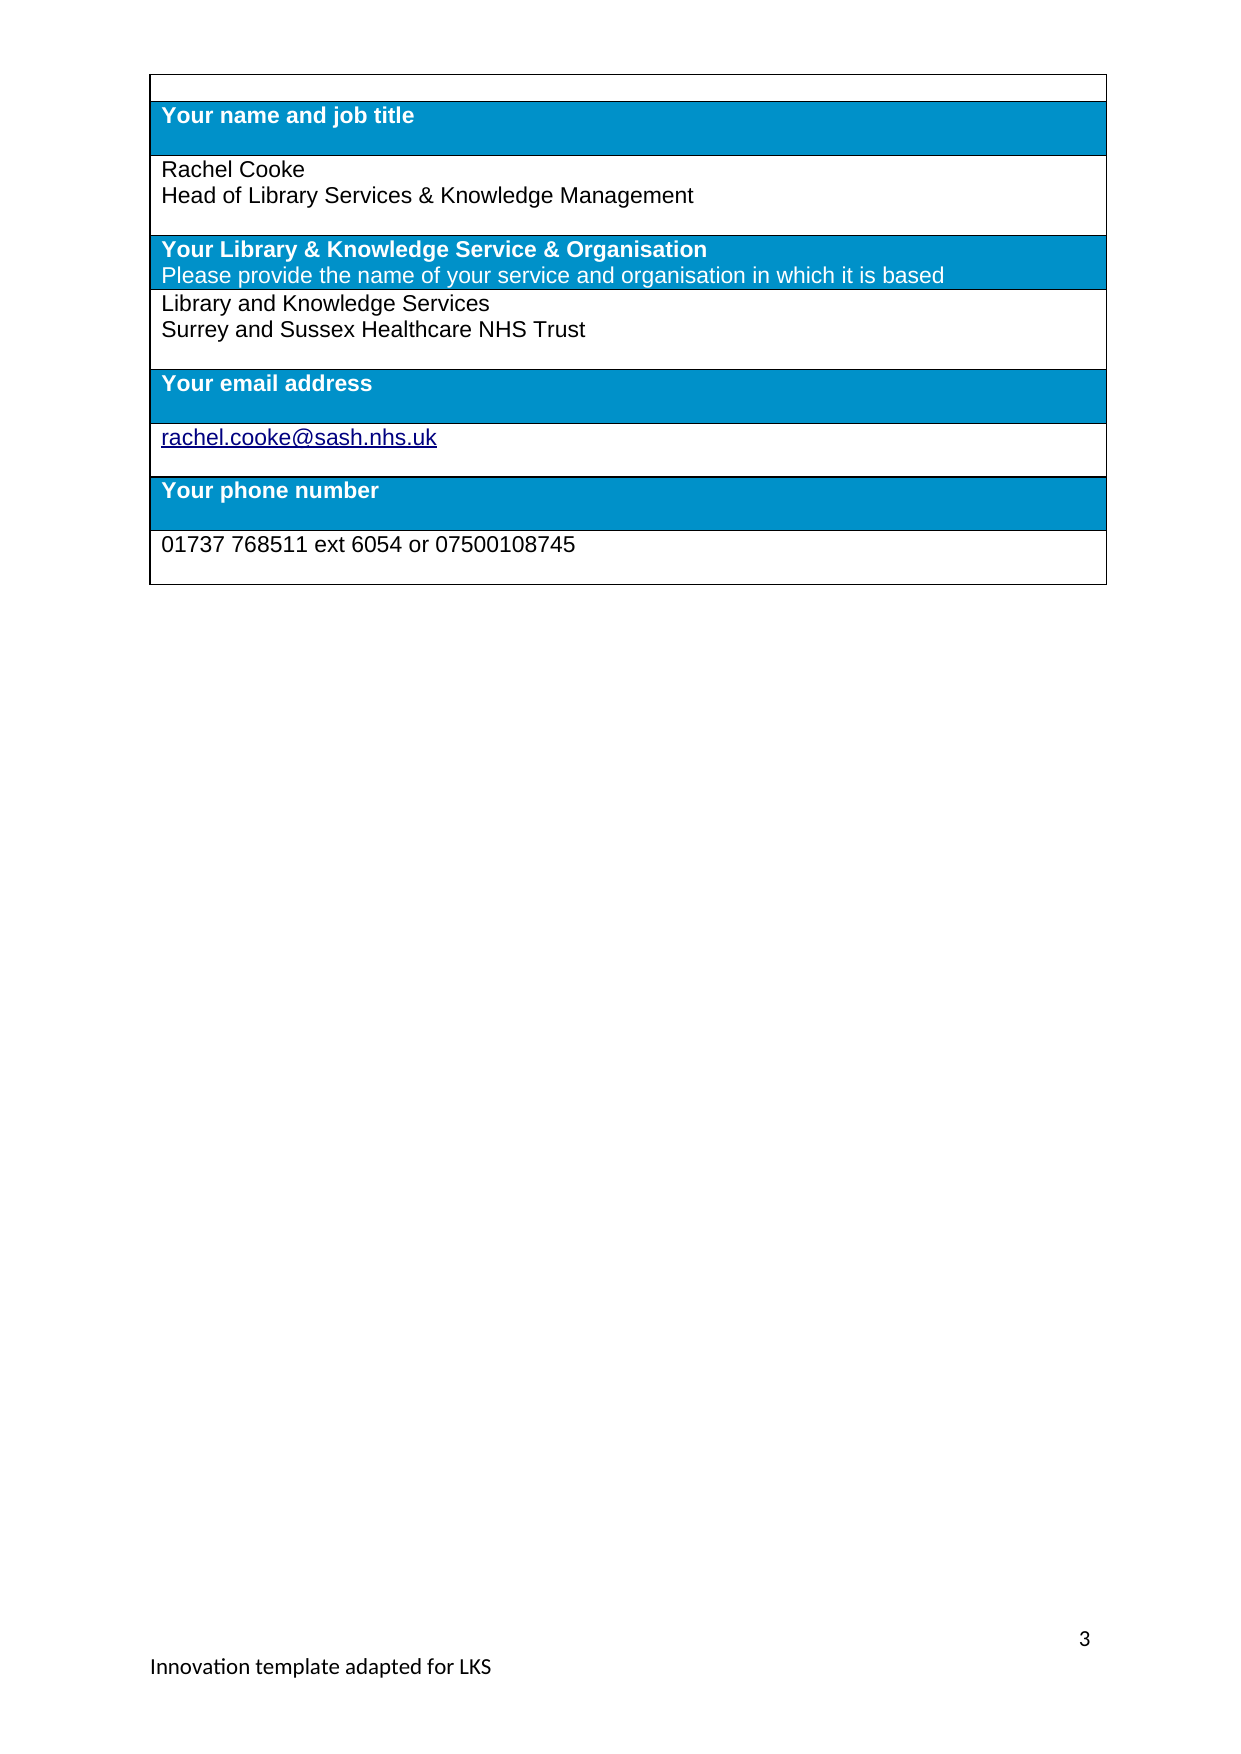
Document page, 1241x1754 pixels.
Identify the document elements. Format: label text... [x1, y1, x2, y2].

table_cell rachel.cooke@sash.nhs.uk [151, 424, 1106, 476]
table_cell Your email address [151, 370, 1106, 423]
table_cell Your Library & Knowledge Service & Organisation Please provide the name of your service and organisation in which it is based [151, 236, 1106, 289]
table_cell Your phone number [151, 478, 1106, 530]
table_cell Library and Knowledge Services Surrey and Sussex Healthcare NHS Trust [151, 290, 1106, 369]
table_cell Your name and job title [151, 102, 1106, 155]
table_cell 01737 768511 ext 6054 or 07500108745 Xxxxxxxxxxxx017xxxxxxxxxxxxxxxxxxxxxxxxxxxxxxxxxxxxxxxxxxxxxxxx [151, 531, 1106, 584]
table_cell Rachel Cooke Head of Library Services & Knowledge Management location within HEE [151, 156, 1106, 235]
